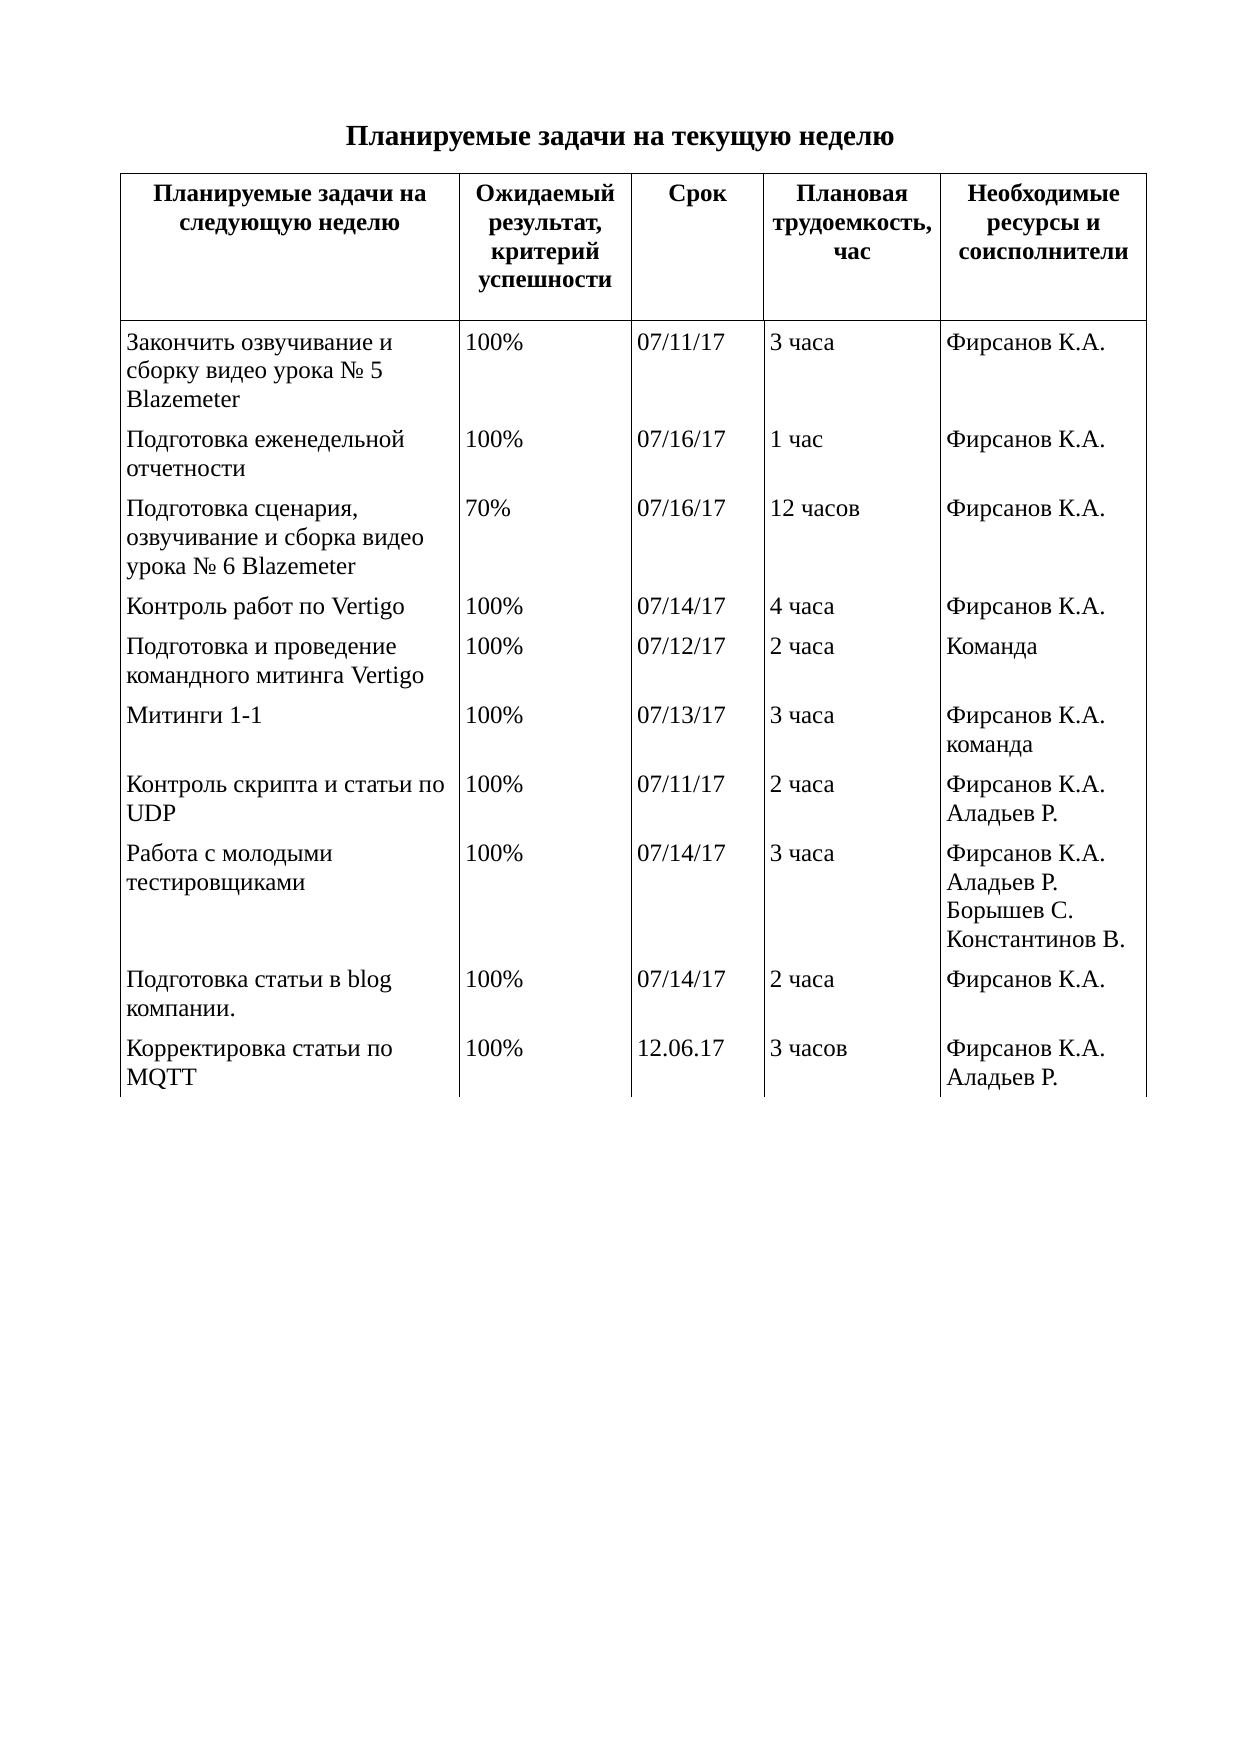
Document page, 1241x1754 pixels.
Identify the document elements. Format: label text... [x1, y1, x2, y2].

table_cell 2 часа [765, 959, 940, 1028]
table_cell 100% [460, 585, 631, 626]
table_header Ожидаемый результат, критерий успешности [460, 174, 631, 320]
table_cell Фирсанов К.А. Аладьев Р. [941, 764, 1146, 832]
text Планируемые задачи на текущую неделю [118, 118, 1122, 152]
table_cell Закончить озвучивание и сборку видео урока № 5 Blazemeter [121, 321, 459, 419]
table_cell 13.07.17 [632, 695, 764, 763]
table_cell 3 часа [765, 321, 940, 419]
table_cell Подготовка и проведение командного митинга Vertigo [121, 626, 459, 694]
table_cell 16.07.17 [632, 488, 764, 585]
table_cell 16.07.17 [632, 419, 764, 488]
table_cell Фирсанов К.А. [941, 321, 1146, 419]
table_cell 100% [460, 419, 631, 488]
table_cell 12.07.17 [632, 626, 764, 694]
table_cell Фирсанов К.А. [941, 585, 1146, 626]
table_cell 11.07.17 [632, 321, 764, 419]
table_cell Подготовка еженедельной отчетности [121, 419, 459, 488]
table_cell 11.07.17 [632, 764, 764, 832]
table_cell 100% [460, 626, 631, 694]
table_cell Митинги 1-1 [121, 695, 459, 763]
table_cell Корректировка статьи по MQTT [121, 1028, 459, 1097]
table_cell Фирсанов К.А. Аладьев Р. Борышев С. Константинов В. [941, 833, 1146, 959]
table_cell 100% [460, 959, 631, 1028]
table_cell 1 час [765, 419, 940, 488]
table_cell 14.07.17 [632, 585, 764, 626]
table_cell 4 часа [765, 585, 940, 626]
table_cell Контроль работ по Vertigo [121, 585, 459, 626]
table_cell 2 часа [765, 626, 940, 694]
table_cell Фирсанов К.А. [941, 419, 1146, 488]
table_cell Контроль скрипта и статьи по UDP [121, 764, 459, 832]
table_cell 100% [460, 695, 631, 763]
table_header Срок [632, 174, 763, 320]
table_header Планируемые задачи на следующую неделю [121, 174, 459, 320]
table_cell 12.06.17 [632, 1028, 764, 1097]
table_cell 100% [460, 764, 631, 832]
table_cell 2 часа [765, 764, 940, 832]
table_cell Фирсанов К.А. [941, 959, 1146, 1028]
table_cell Работа с молодыми тестировщиками [121, 833, 459, 959]
table_header Необходимые ресурсы и соисполнители [941, 174, 1146, 320]
table_cell Команда [941, 626, 1146, 694]
table_cell 14.07.17 [632, 959, 764, 1028]
table_cell 12 часов [765, 488, 940, 585]
table_cell 100% [460, 833, 631, 959]
table_cell 3 часа [765, 695, 940, 763]
table_cell Подготовка сценария, озвучивание и сборка видео урока № 6 Blazemeter [121, 488, 459, 585]
table_cell 3 часа [765, 833, 940, 959]
table_cell Фирсанов К.А. Аладьев Р. [941, 1028, 1146, 1097]
table_cell Фирсанов К.А. [941, 488, 1146, 585]
table_cell 100% [460, 1028, 631, 1097]
table_cell Фирсанов К.А. команда [941, 695, 1146, 763]
table_cell 3 часов [765, 1028, 940, 1097]
table_cell 14.07.17 [632, 833, 764, 959]
table_cell Подготовка статьи в blog компании. [121, 959, 459, 1028]
table_cell 70% [460, 488, 631, 585]
table_header Плановая трудоемкость, час [764, 174, 940, 320]
table_cell 100% [460, 321, 631, 419]
